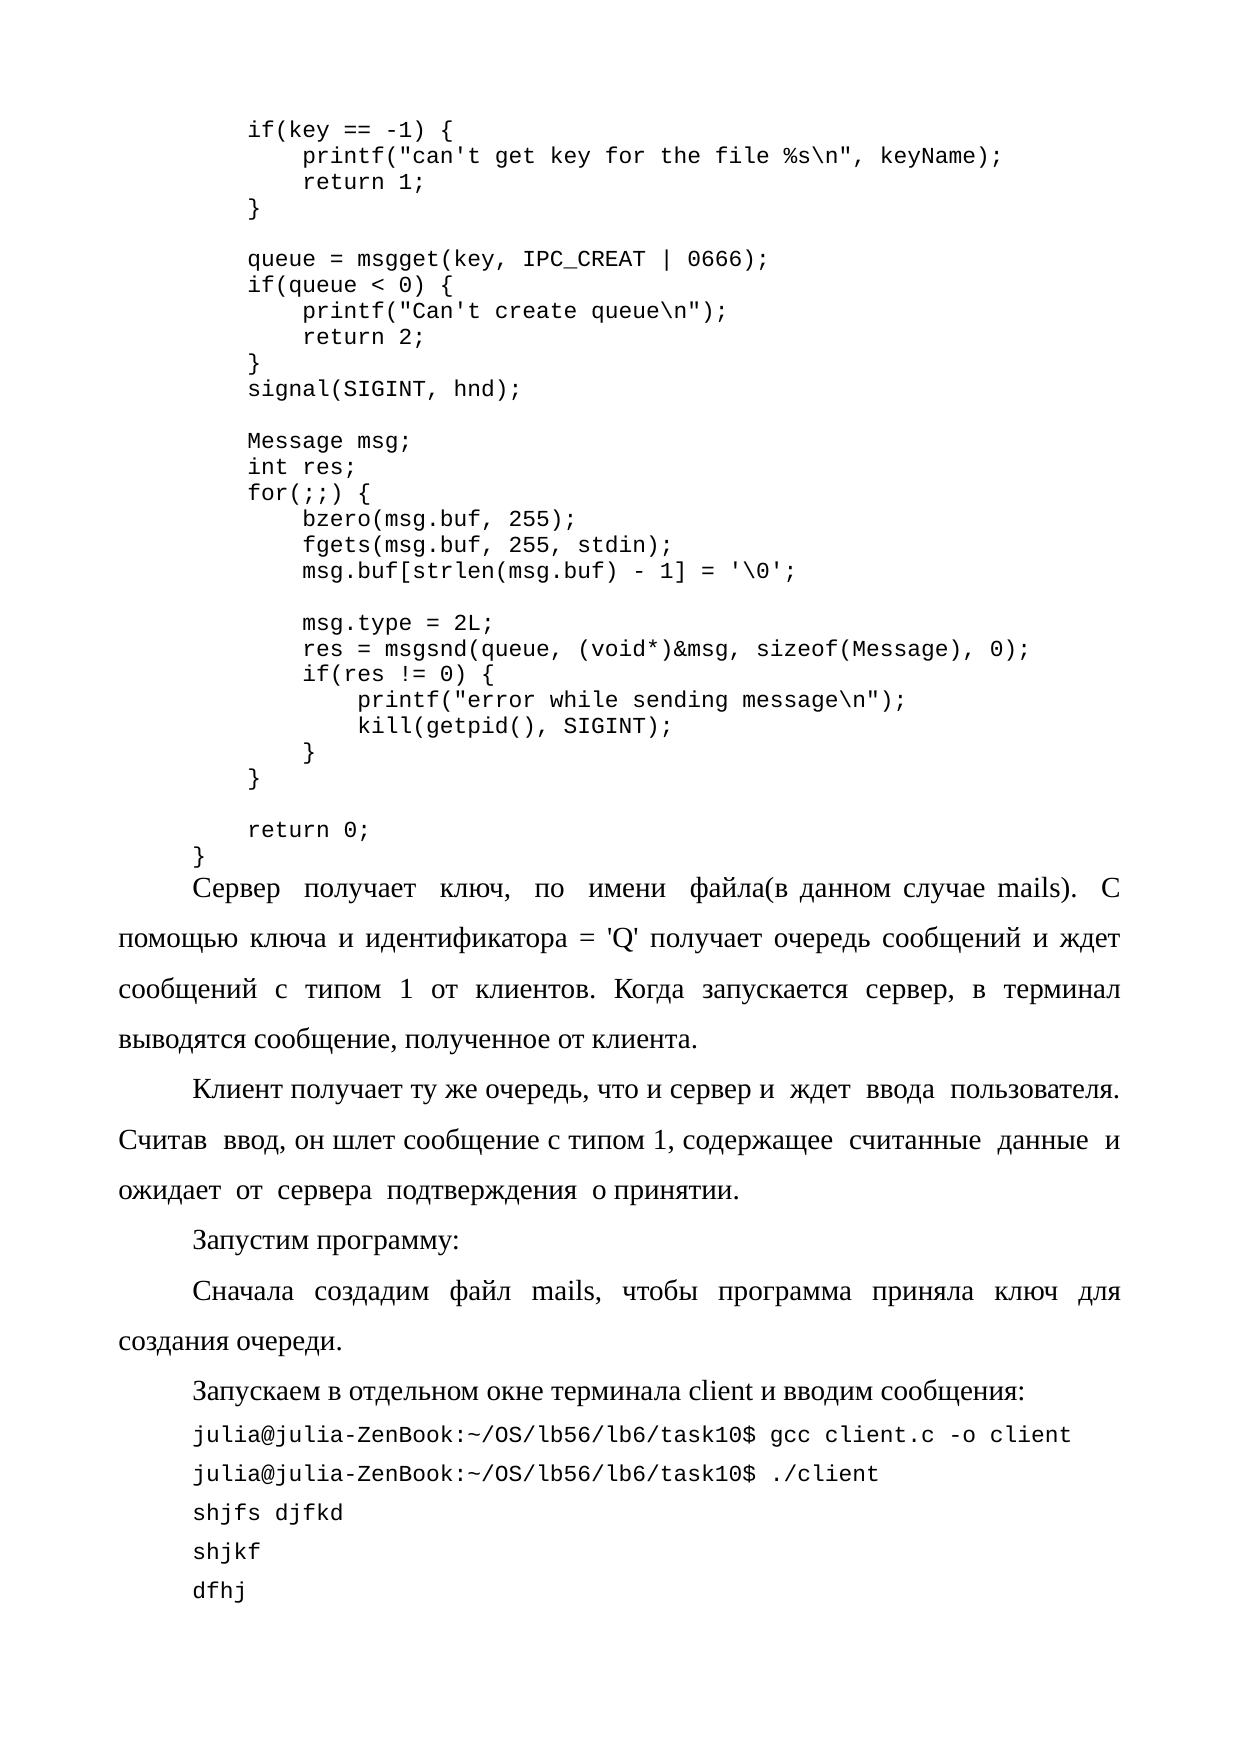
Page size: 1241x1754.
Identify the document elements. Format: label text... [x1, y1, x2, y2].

text julia@julia-ZenBook:~/OS/lb56/lb6/task10$ gcc client.c -o client [118, 1424, 1122, 1450]
text msg.buf[strlen(msg.buf) - 1] = '\0'; [118, 559, 1122, 585]
text queue = msgget(key, IPC_CREAT | 0666); [118, 248, 1122, 274]
text Запускаем в отдельном окне терминала client и вводим сообщения: [118, 1373, 1122, 1407]
text } [118, 844, 1122, 870]
text Сначала создадим файл mails, чтобы программа приняла ключ для создания очереди. [118, 1273, 1122, 1357]
text } [118, 767, 1122, 792]
text dfhj [118, 1579, 1122, 1605]
text signal(SIGINT, hnd); [118, 377, 1122, 403]
text bzero(msg.buf, 255); [118, 507, 1122, 533]
text printf("can't get key for the file %s\n", keyName); [118, 144, 1122, 170]
text return 2; [118, 326, 1122, 352]
text if(res != 0) { [118, 663, 1122, 689]
text kill(getpid(), SIGINT); [118, 715, 1122, 741]
text res = msgsnd(queue, (void*)&msg, sizeof(Message), 0); [118, 637, 1122, 663]
text Сервер получает ключ, по имени файла(в данном случае mails). С помощью ключа и идентификатора = 'Q' получает очередь сообщений и ждет сообщений с типом 1 от клиентов. Когда запускается сервер, в терминал выводятся сообщение, полученное от клиента. [118, 870, 1122, 1055]
text shjfs djfkd [118, 1501, 1122, 1527]
text } [118, 741, 1122, 767]
text julia@julia-ZenBook:~/OS/lb56/lb6/task10$ ./client [118, 1463, 1122, 1488]
text shjkf [118, 1540, 1122, 1566]
text if(queue < 0) { [118, 274, 1122, 300]
text printf("error while sending message\n"); [118, 689, 1122, 715]
text Message msg; [118, 429, 1122, 455]
text return 1; [118, 170, 1122, 196]
text if(key == -1) { [118, 118, 1122, 144]
text Запустим программу: [118, 1222, 1122, 1256]
text printf("Can't create queue\n"); [118, 300, 1122, 326]
text } [118, 196, 1122, 222]
text } [118, 352, 1122, 377]
text msg.type = 2L; [118, 611, 1122, 637]
text for(;;) { [118, 481, 1122, 507]
text fgets(msg.buf, 255, stdin); [118, 533, 1122, 559]
text int res; [118, 455, 1122, 481]
text return 0; [118, 818, 1122, 844]
text Клиент получает ту же очередь, что и сервер и ждет ввода пользователя. Считав ввод, он шлет сообщение с типом 1, содержащее считанные данные и ожидает от сервера подтверждения о принятии. [118, 1072, 1122, 1206]
